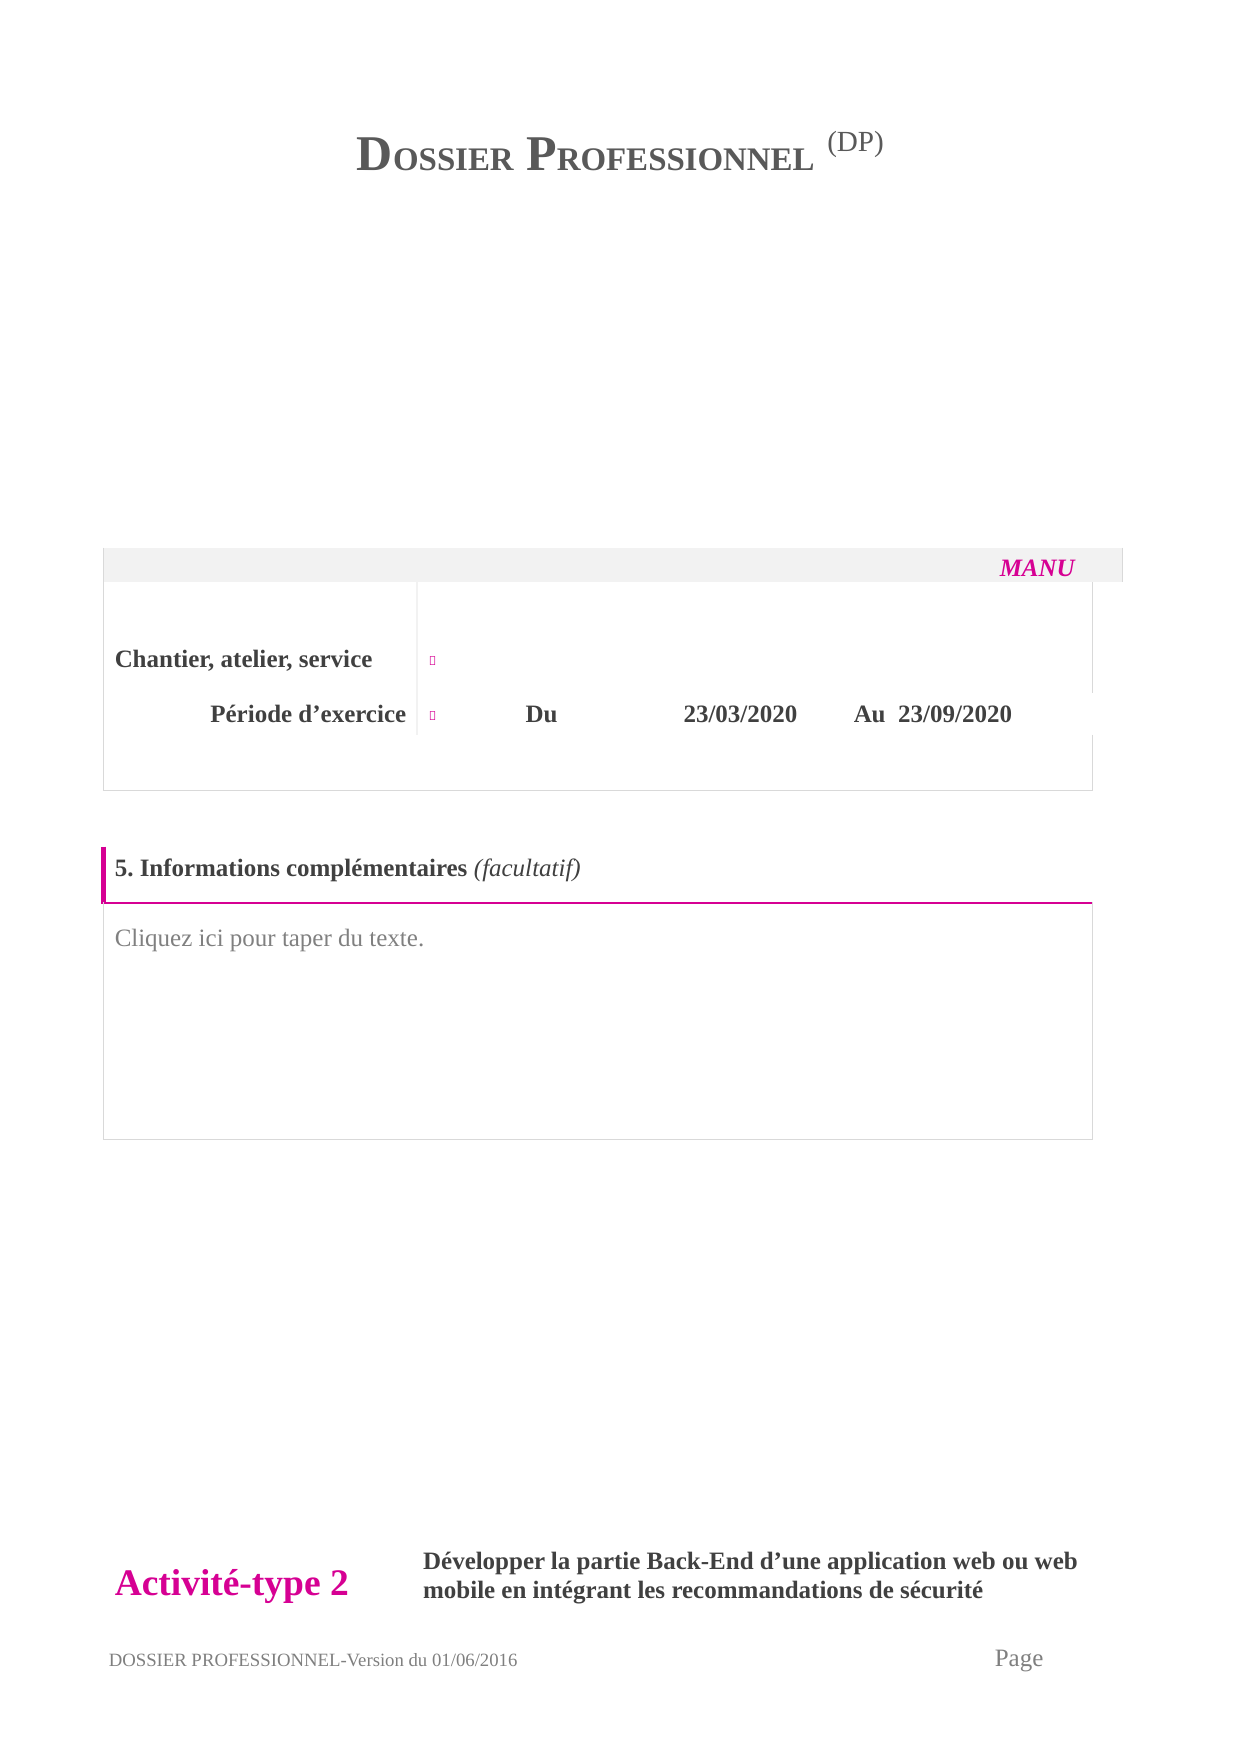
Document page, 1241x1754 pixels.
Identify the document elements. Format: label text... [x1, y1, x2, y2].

table_cell [103, 791, 1092, 847]
table_header [1114, 1540, 1122, 1604]
table_cell [104, 548, 988, 582]
table_cell Au 23/09/2020 [842, 693, 1122, 734]
table_cell Du [514, 693, 672, 734]
table_cell [418, 582, 1092, 638]
table_cell [104, 582, 416, 638]
table_cell Chantier, atelier, service [104, 638, 416, 693]
table_cell 5. Informations complémentaires (facultatif) [106, 847, 1092, 902]
table_cell MANU [988, 548, 1122, 582]
table_cell [1092, 790, 1122, 847]
table_header Développer la partie Back-End d’une application web ou web mobile en intégrant les recommandations de sécurité [412, 1540, 1114, 1604]
table_cell  [418, 693, 514, 734]
table_cell Cliquez ici pour taper du texte. [104, 904, 1092, 1138]
table_header Activité-type 2 [103, 1540, 412, 1604]
table_cell [1093, 582, 1122, 638]
table_cell [1093, 638, 1122, 693]
table_cell 23/03/2020 [672, 693, 842, 734]
table_cell [104, 735, 1092, 790]
table_cell  [418, 638, 514, 693]
table_cell [514, 638, 1092, 693]
table_cell [1092, 847, 1122, 902]
table_cell [1093, 902, 1122, 1138]
table_cell Période d’exercice [104, 693, 416, 734]
table_cell [1093, 735, 1122, 790]
